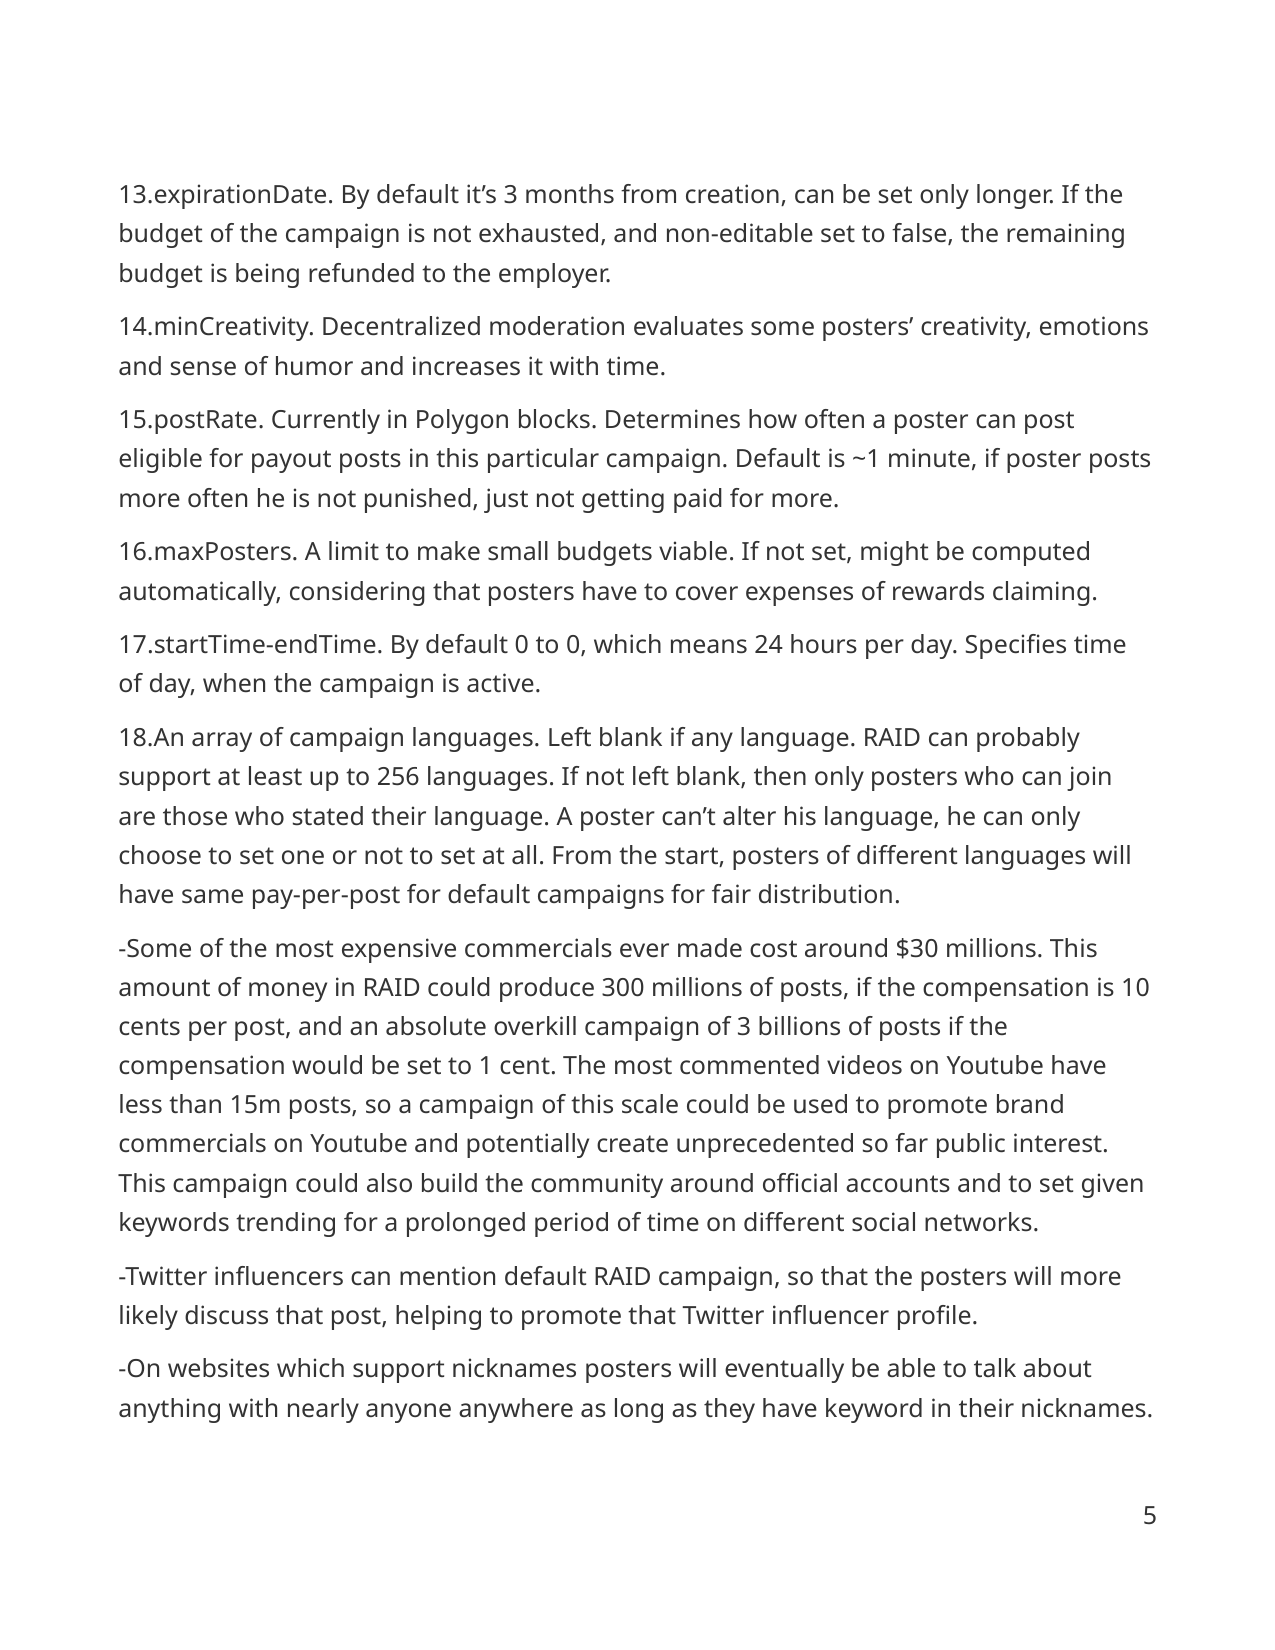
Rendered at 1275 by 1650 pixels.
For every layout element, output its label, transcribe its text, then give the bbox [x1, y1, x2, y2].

text 13.expirationDate. By default it’s 3 months from creation, can be set only longer. If the budget of the campaign is not exhausted, and non-editable set to false, the remaining budget is being refunded to the employer. [118, 177, 1157, 289]
text -Twitter influencers can mention default RAID campaign, so that the posters will more likely discuss that post, helping to promote that Twitter influencer profile. [118, 1258, 1157, 1331]
text 16.maxPosters. A limit to make small budgets viable. If not set, might be computed automatically, considering that posters have to cover expenses of rewards claiming. [118, 534, 1157, 607]
text -On websites which support nicknames posters will eventually be able to talk about anything with nearly anyone anywhere as long as they have keyword in their nicknames. [118, 1351, 1157, 1424]
text 17.startTime-endTime. By default 0 to 0, which means 24 hours per day. Specifies time of day, when the campaign is active. [118, 627, 1157, 700]
text 15.postRate. Currently in Polygon blocks. Determines how often a poster can post eligible for payout posts in this particular campaign. Default is ~1 minute, if poster posts more often he is not punished, just not getting paid for more. [118, 402, 1157, 514]
text 14.minCreativity. Decentralized moderation evaluates some posters’ creativity, emotions and sense of humor and increases it with time. [118, 309, 1157, 382]
text -Some of the most expensive commercials ever made cost around $30 millions. This amount of money in RAID could produce 300 millions of posts, if the compensation is 10 cents per post, and an absolute overkill campaign of 3 billions of posts if the compensation would be set to 1 cent. The most commented videos on Youtube have less than 15m posts, so a campaign of this scale could be used to promote brand commercials on Youtube and potentially create unprecedented so far public interest. This campaign could also build the community around official accounts and to set given keywords trending for a prolonged period of time on different social networks. [118, 930, 1157, 1238]
text 18.An array of campaign languages. Left blank if any language. RAID can probably support at least up to 256 languages. If not left blank, then only posters who can join are those who stated their language. A poster can’t alter his language, he can only choose to set one or not to set at all. From the start, posters of different languages will have same pay-per-post for default campaigns for fair distribution. [118, 720, 1157, 911]
